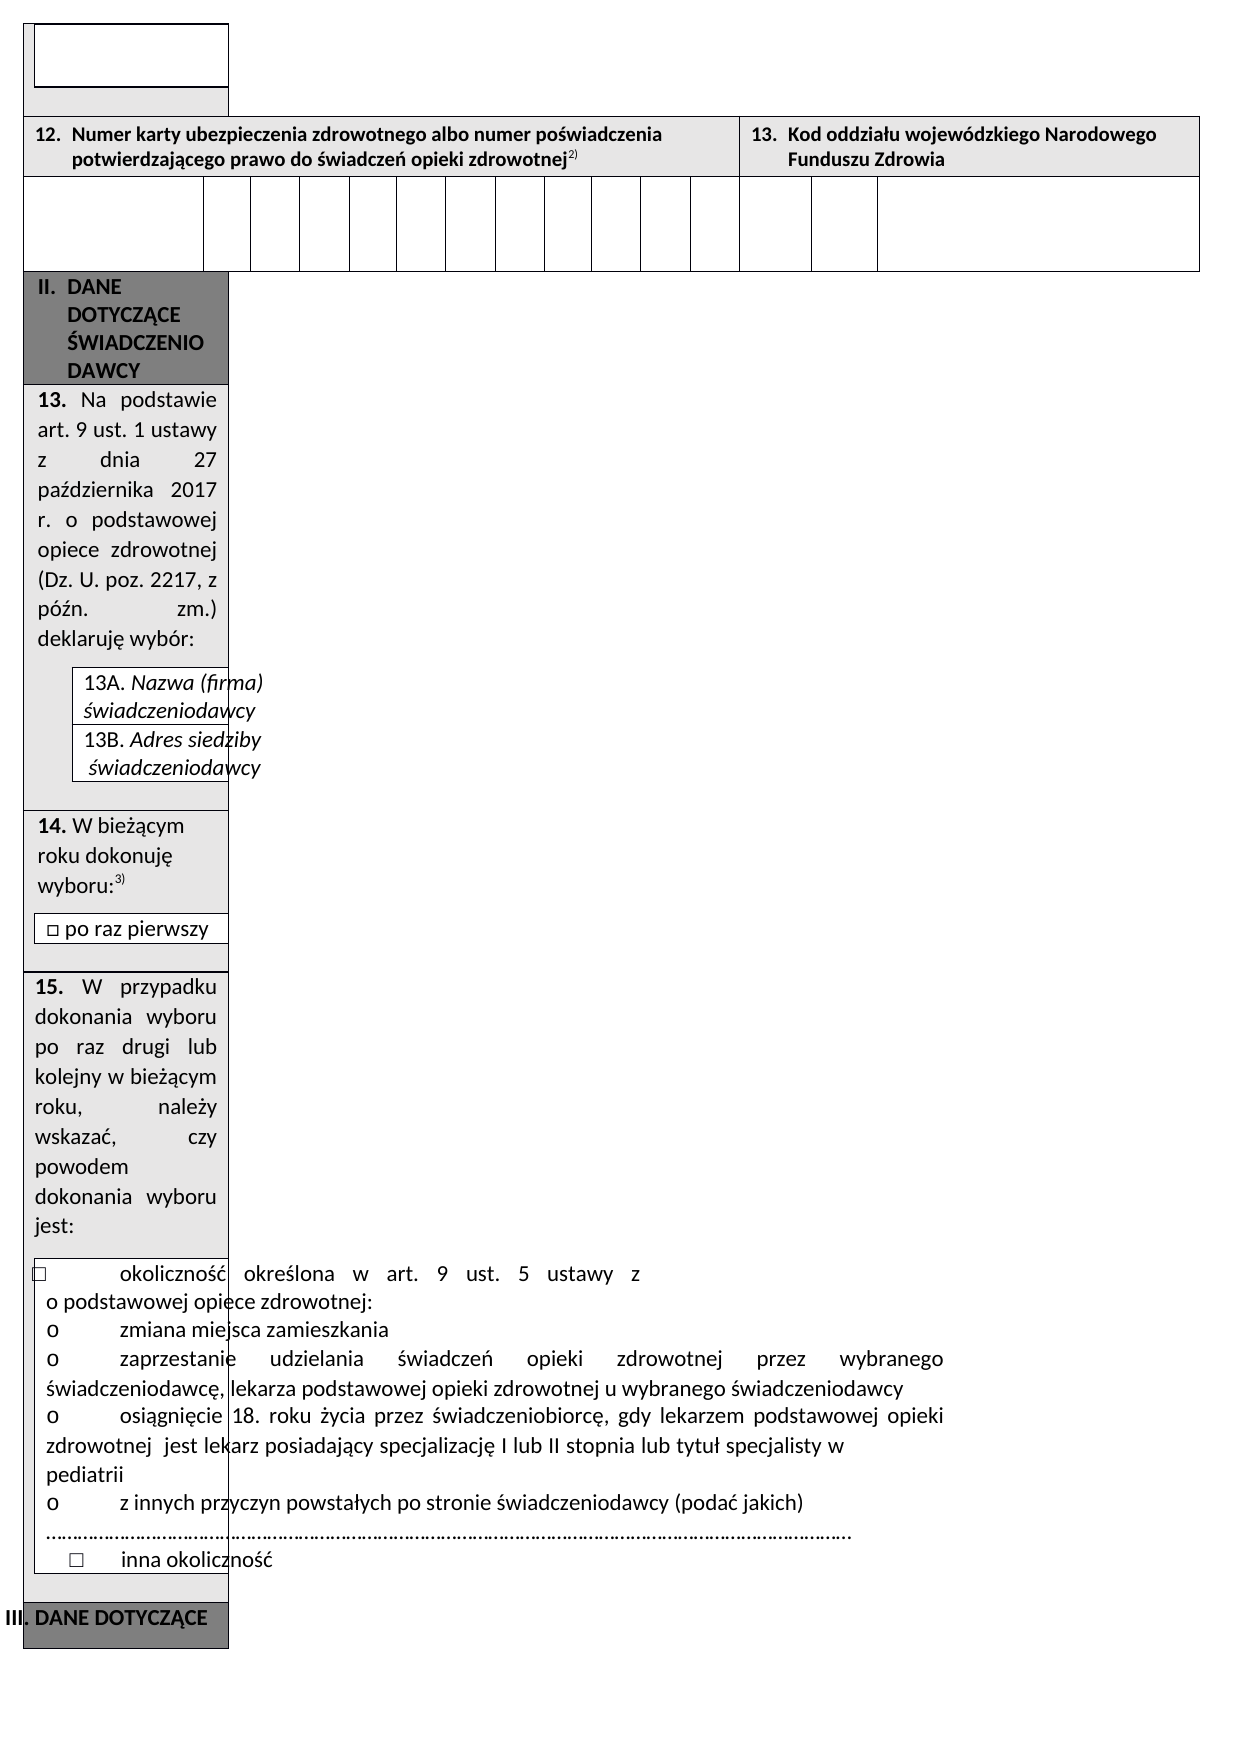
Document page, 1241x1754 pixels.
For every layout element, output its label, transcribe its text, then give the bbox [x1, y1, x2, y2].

table_cell [229, 810, 1199, 971]
table_cell DANE DOTYCZĄCE LEKARZA PODSTAWOWEJ OPIEKI ZDROWOTNEJ [24, 1603, 228, 1648]
table_cell DANE DOTYCZĄCE ŚWIADCZENIODAWCY [24, 272, 228, 384]
table_cell [229, 1602, 1199, 1648]
table_cell [300, 177, 349, 271]
table_cell [641, 177, 690, 271]
table_cell [229, 971, 1199, 1602]
table_cell [24, 177, 203, 271]
table_header okoliczność określona w art. 9 ust. 5 ustawy z dnia 27 października 2017 r. o podstawowej opiece zdrowotnej: zmiana miejsca zamieszkania zaprzestanie udzielania świadczeń opieki zdrowotnej przez wybranego świadczeniodawcę, lekarza podstawowej opieki zdrowotnej u wybranego świadczeniodawcy osiągnięcie 18. roku życia przez świadczeniobiorcę, gdy lekarzem podstawowej opieki zdrowotnej jest lekarz posiadający specjalizację I lub II stopnia lub tytuł specjalisty w dziedzinie pediatrii z innych przyczyn powstałych po stronie świadczeniodawcy (podać jakich) ……………………………………………………………………………………………………………………………………… [35, 1259, 228, 1545]
table_cell [812, 177, 877, 271]
table_cell [350, 177, 396, 271]
table_header □ po raz pierwszy [35, 914, 228, 942]
table_cell [229, 384, 1199, 810]
table_cell [446, 177, 495, 271]
table_cell inna okoliczność [35, 1545, 228, 1573]
table_cell Dane dotyczące przedstawiciela ustawowego (w przypadku gdy świadczeniobiorcą jest osoba małoletnia lub całkowicie ubezwłasnowolniona6)) [24, 24, 228, 116]
table_cell [691, 177, 739, 271]
table_cell [251, 177, 299, 271]
table_cell Numer karty ubezpieczenia zdrowotnego albo numer poświadczenia potwierdzającego prawo do świadczeń opieki zdrowotnej2) [24, 117, 739, 176]
table_cell 14. W bieżącym roku dokonuję wyboru:3) [24, 811, 228, 971]
table_cell [229, 23, 1199, 116]
table_cell 13B. Adres siedziby świadczeniodawcy [73, 725, 228, 781]
table_cell [204, 177, 250, 271]
table_cell [545, 177, 591, 271]
table_cell [592, 177, 640, 271]
table_cell Kod oddziału wojewódzkiego Narodowego Funduszu Zdrowia [740, 117, 1199, 176]
table_header 13A. Nazwa (firma) świadczeniodawcy [73, 668, 228, 724]
table_cell 15. W przypadku dokonania wyboru po raz drugi lub kolejny w bieżącym roku, należy wskazać, czy powodem dokonania wyboru jest: [24, 973, 228, 1602]
table_cell [496, 177, 544, 271]
table_cell [878, 177, 1199, 271]
table_cell 13. Na podstawie art. 9 ust. 1 ustawy z dnia 27 października 2017 r. o podstawowej opiece zdrowotnej (Dz. U. poz. 2217, z późn. zm.) deklaruję wybór: [24, 385, 228, 810]
table_cell [397, 177, 445, 271]
table_cell [229, 272, 1199, 384]
table_cell [35, 25, 228, 86]
table_cell [740, 177, 811, 271]
